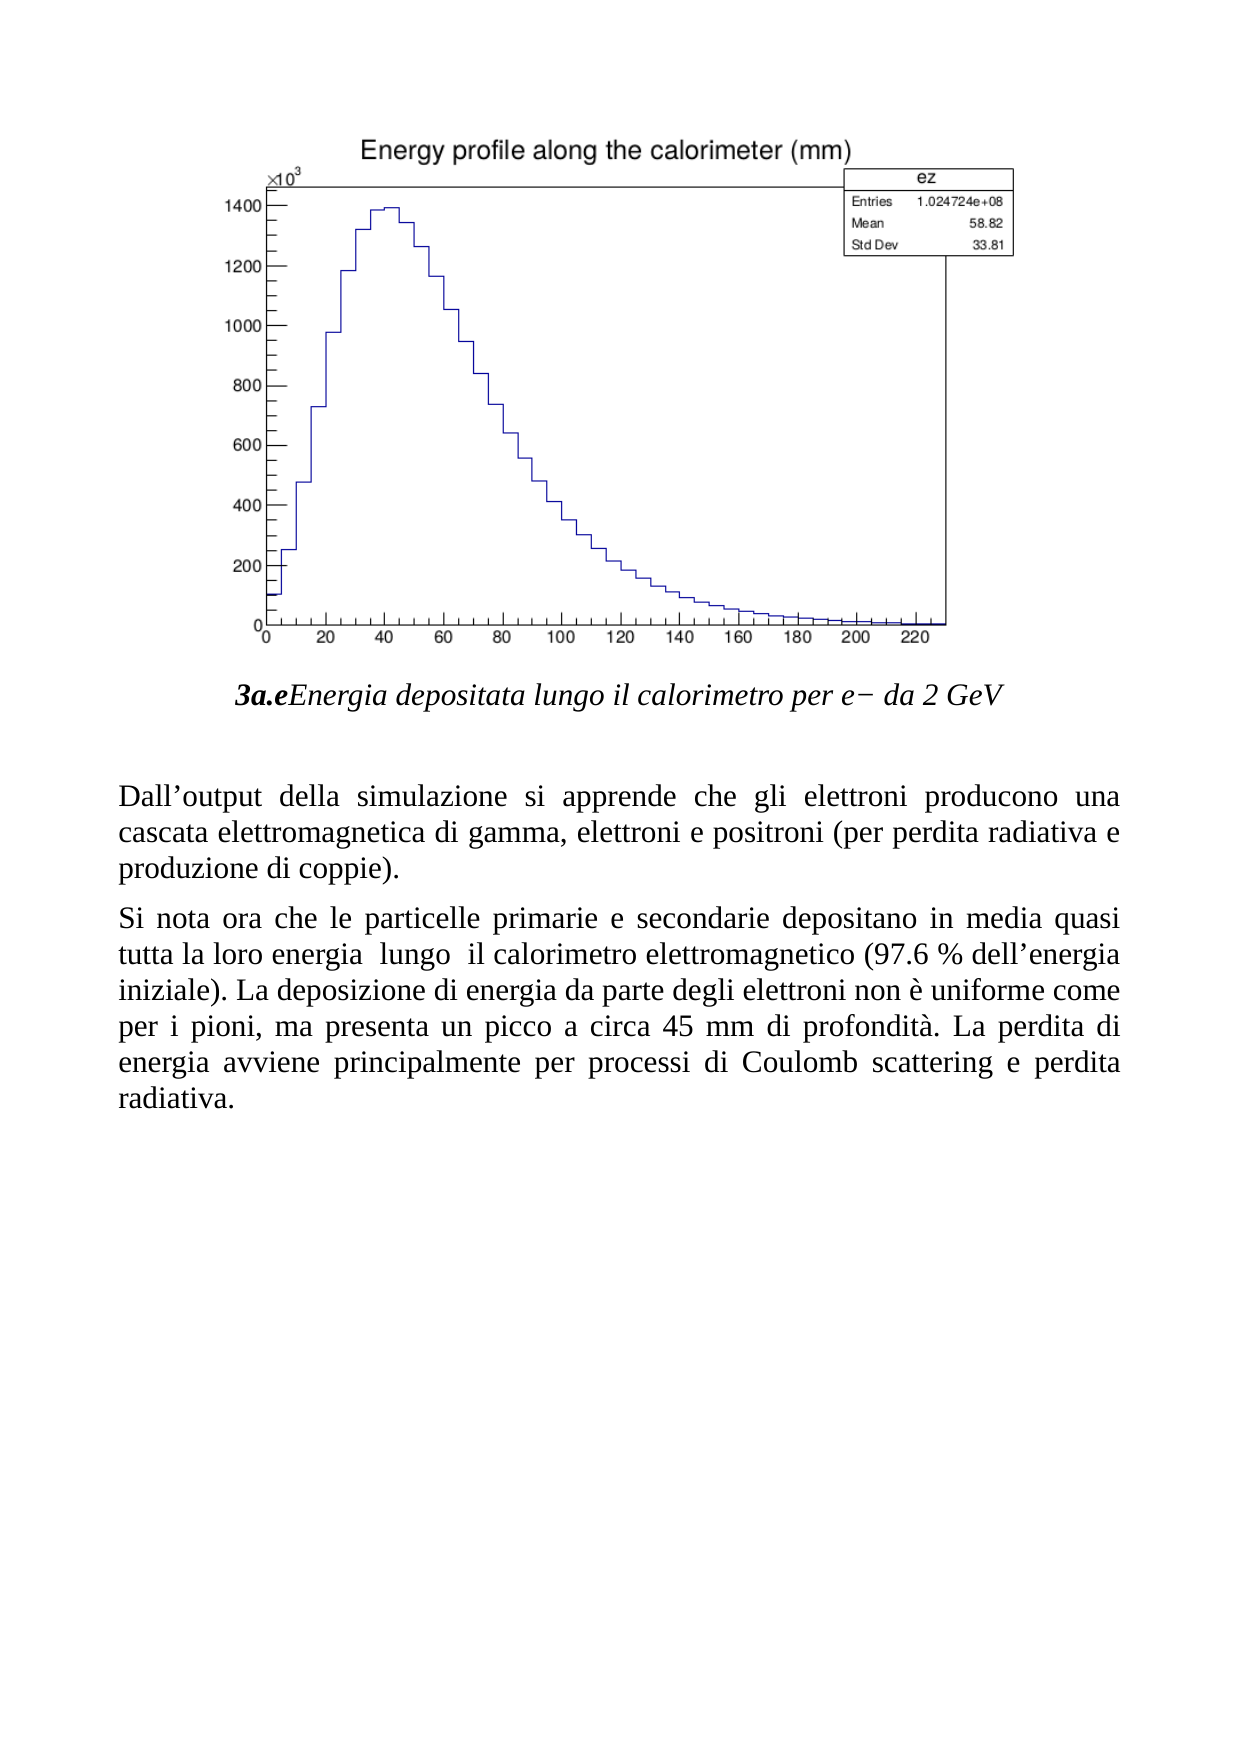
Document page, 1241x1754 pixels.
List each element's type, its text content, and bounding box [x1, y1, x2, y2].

text Dall’output della simulazione si apprende che gli elettroni producono una cascata elettromagnetica di gamma, elettroni e positroni (per perdita radiativa e produzione di coppie). [118, 777, 1122, 885]
text 3a.eEnergia depositata lungo il calorimetro per e− da 2 GeV [118, 118, 1122, 712]
picture [202, 118, 1038, 676]
text Si nota ora che le particelle primarie e secondarie depositano in media quasi tutta la loro energia lungo il calorimetro elettromagnetico (97.6 % dell’energia iniziale). La deposizione di energia da parte degli elettroni non è uniforme come per i pioni, ma presenta un picco a circa 45 mm di profondità. La perdita di energia avviene principalmente per processi di Coulomb scattering e perdita radiativa. [118, 899, 1122, 1115]
